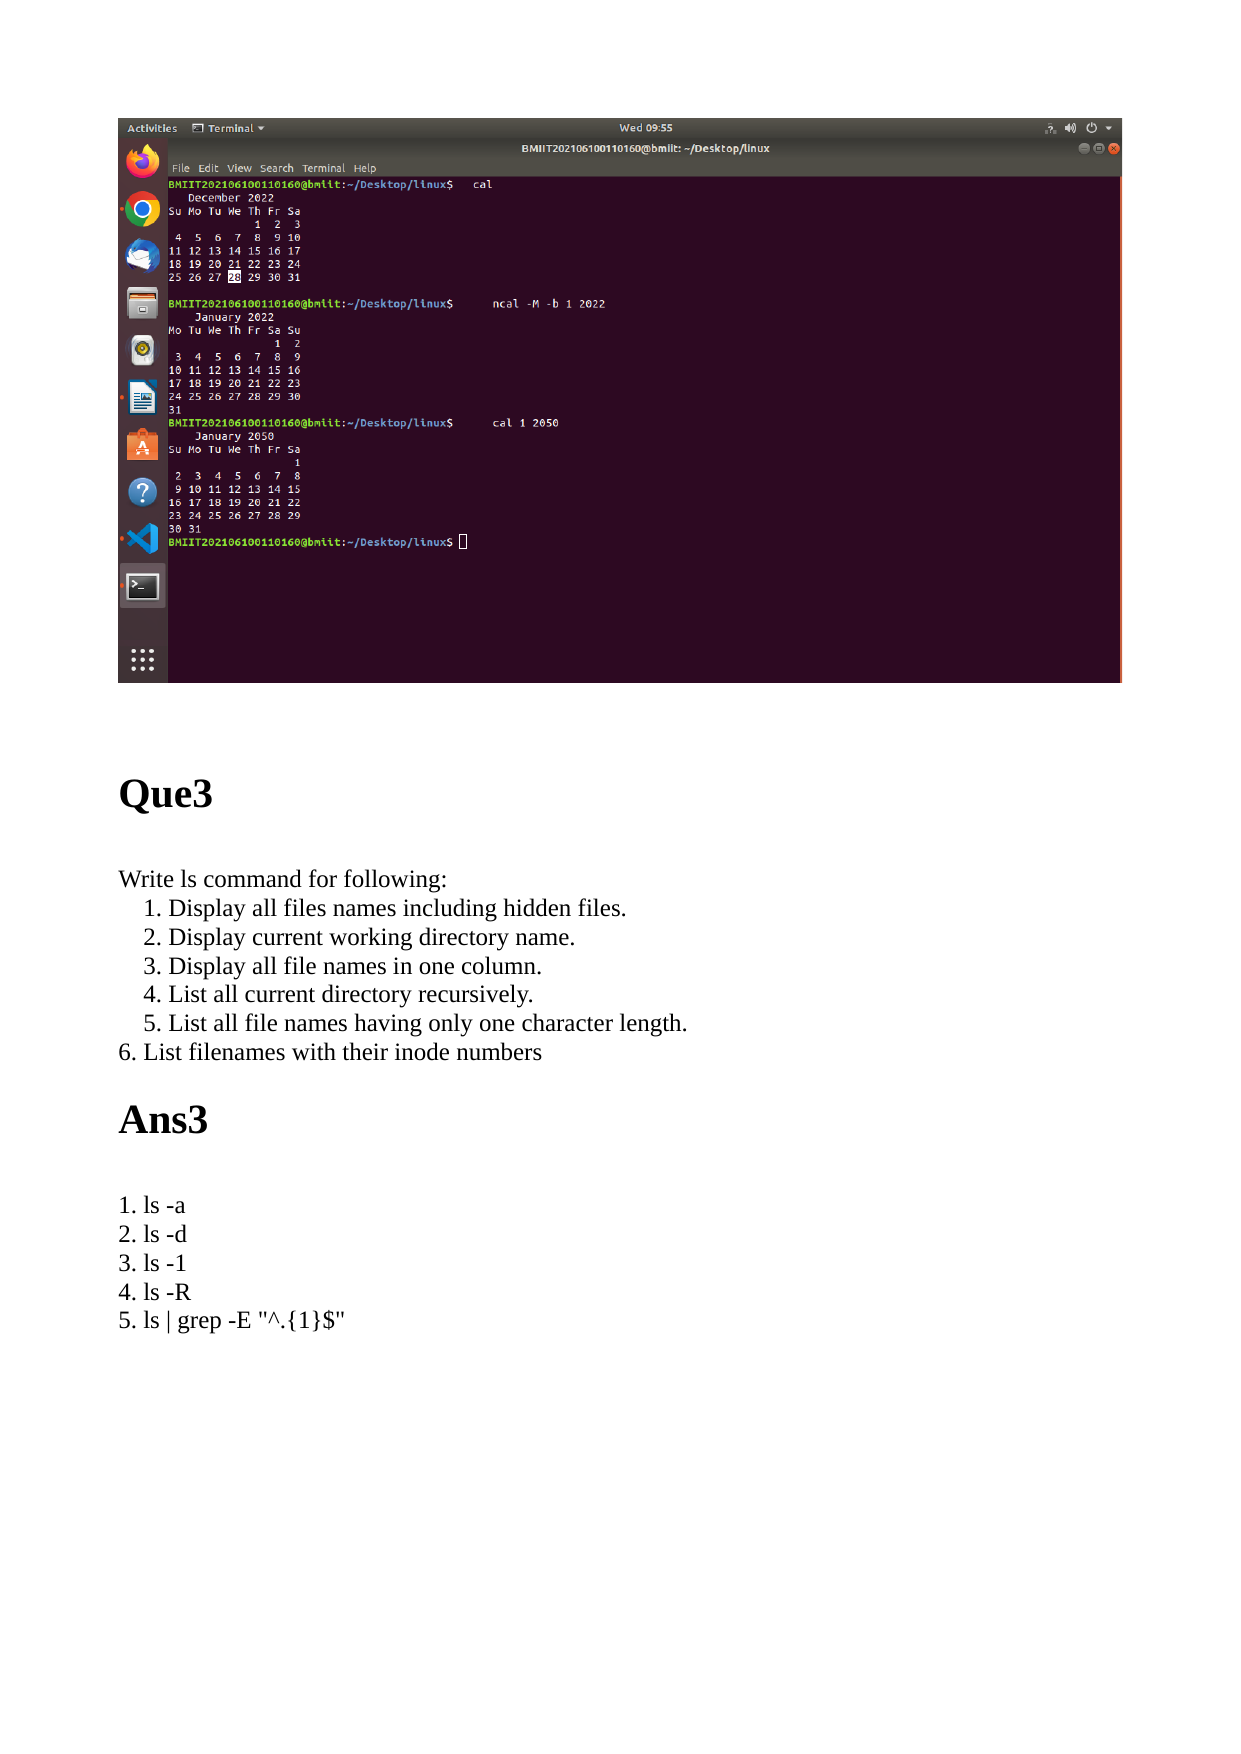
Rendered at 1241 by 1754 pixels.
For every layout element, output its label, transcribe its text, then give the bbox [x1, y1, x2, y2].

text 2. Display current working directory name. [118, 922, 1122, 951]
text 1. Display all files names including hidden files. [118, 893, 1122, 922]
text Que3 [118, 769, 1122, 817]
text Ans3 [118, 1094, 1122, 1142]
text 5. ls | grep -E "^.{1}$" [118, 1305, 1122, 1334]
text 5. List all file names having only one character length. [118, 1008, 1122, 1037]
text 3. ls -1 [118, 1248, 1122, 1277]
text 6. List filenames with their inode numbers [118, 1037, 1122, 1066]
picture [118, 118, 1123, 683]
text Write ls command for following: [118, 864, 1122, 893]
text 4. ls -R [118, 1277, 1122, 1305]
text 3. Display all file names in one column. [118, 951, 1122, 979]
text 1. ls -a [118, 1190, 1122, 1219]
text 4. List all current directory recursively. [118, 979, 1122, 1008]
text 2. ls -d [118, 1219, 1122, 1248]
